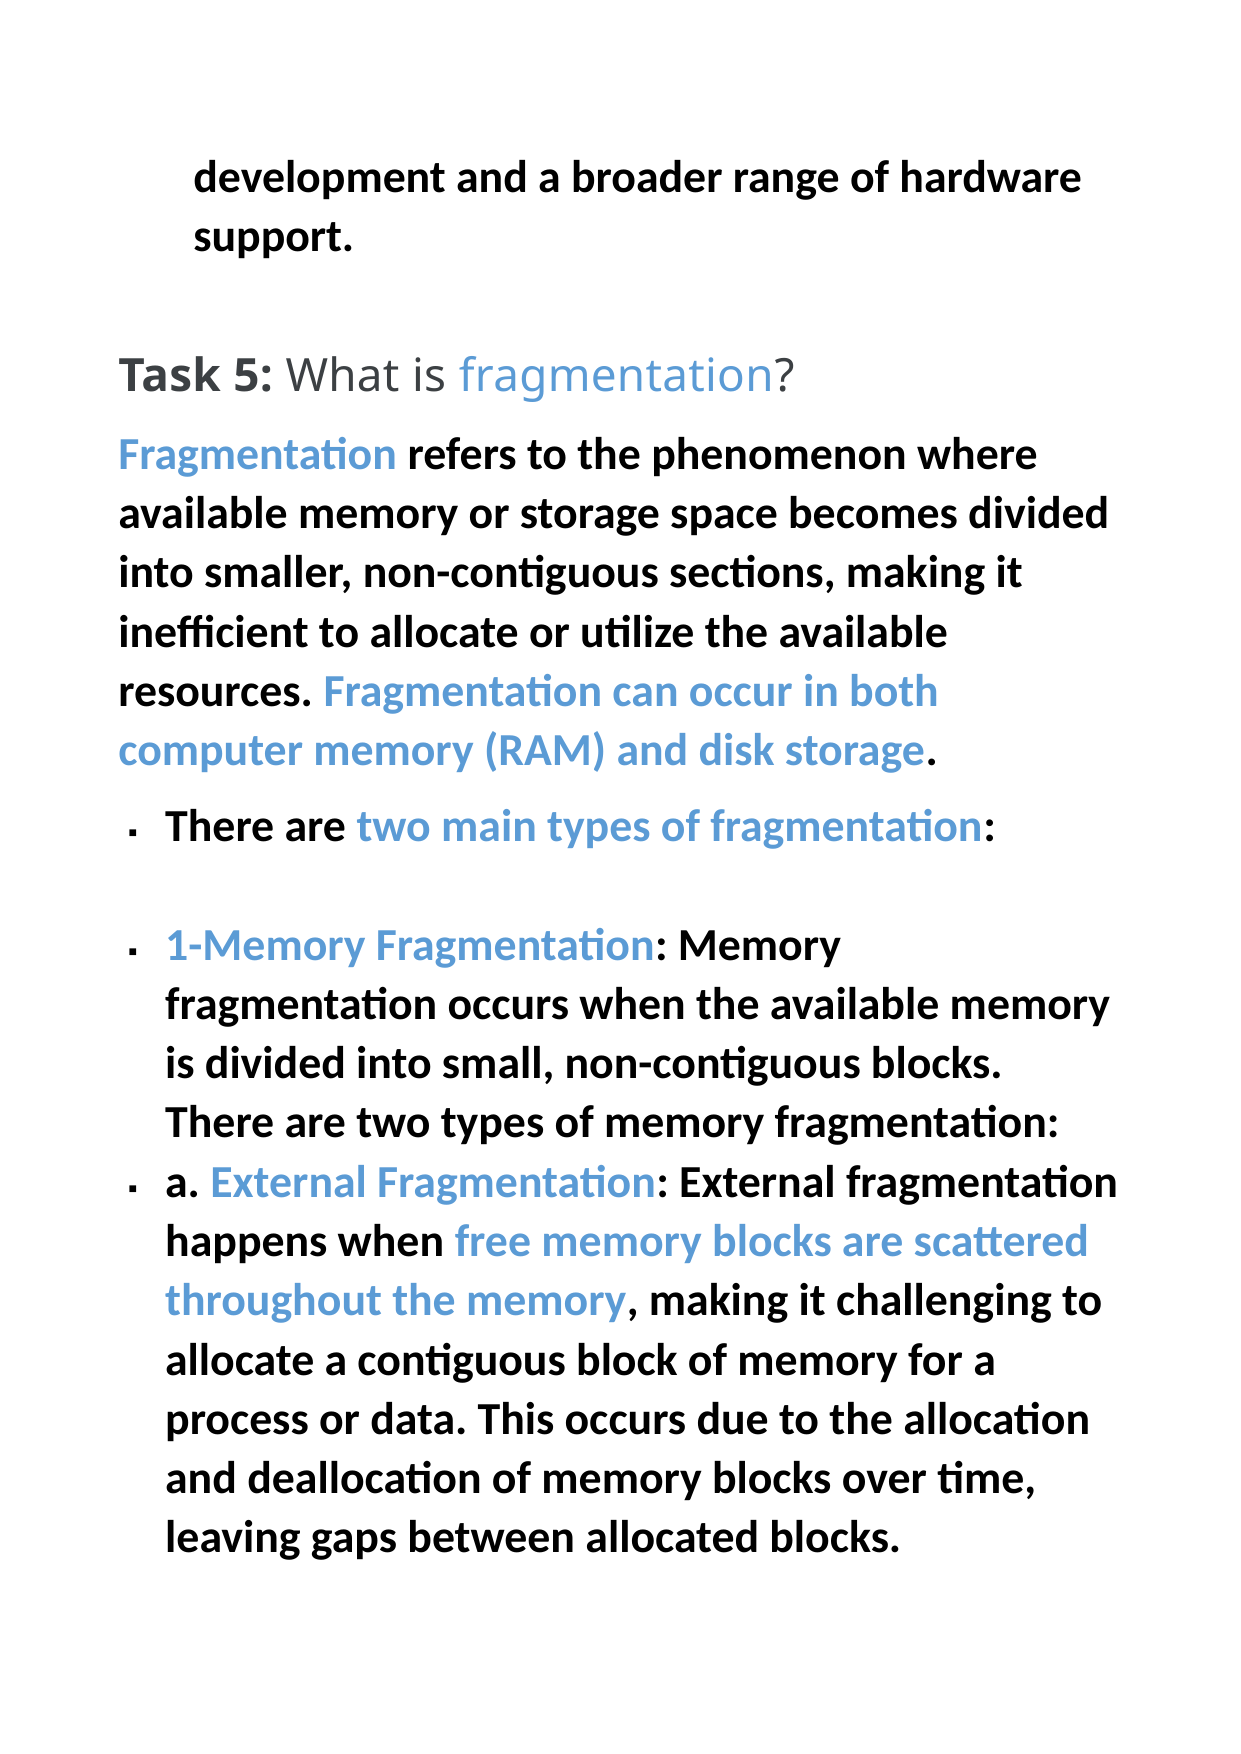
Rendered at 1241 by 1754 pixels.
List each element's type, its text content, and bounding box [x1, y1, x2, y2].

list a. External Fragmentation: External fragmentation happens when free memory blocks are scattered throughout the memory, making it challenging to allocate a contiguous block of memory for a process or data. This occurs due to the allocation and deallocation of memory blocks over time, leaving gaps between allocated blocks. [127, 1153, 1122, 1564]
list development and a broader range of hardware support. [156, 148, 1122, 263]
text Task 5: What is fragmentation? [118, 342, 1122, 404]
list 1-Memory Fragmentation: Memory fragmentation occurs when the available memory is divided into small, non-contiguous blocks. There are two types of memory fragmentation: [127, 916, 1122, 1149]
list There are two main types of fragmentation: [127, 797, 1122, 853]
text Fragmentation refers to the phenomenon where available memory or storage space becomes divided into smaller, non-contiguous sections, making it inefficient to allocate or utilize the available resources. Fragmentation can occur in both computer memory (RAM) and disk storage. [118, 425, 1122, 777]
